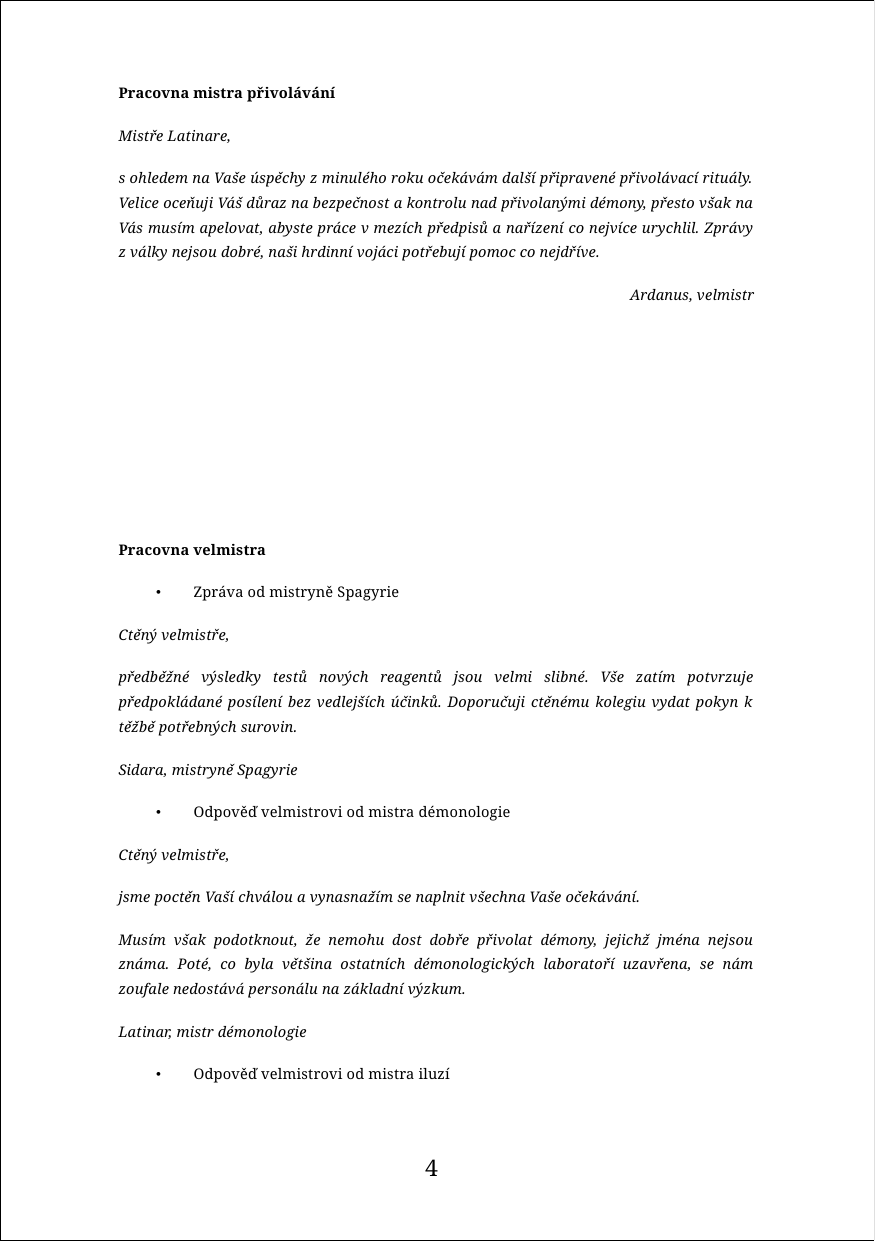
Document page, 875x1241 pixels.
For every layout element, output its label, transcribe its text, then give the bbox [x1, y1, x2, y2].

list Zpráva od mistryně Spagyrie [156, 582, 756, 602]
text Mistře Latinare, [118, 125, 756, 145]
text Latinar, mistr démonologie [118, 1021, 756, 1041]
text Pracovna velmistra [118, 540, 756, 559]
list Odpověď velmistrovi od mistra démonologie [156, 802, 756, 822]
text předběžné výsledky testů nových reagentů jsou velmi slibné. Vše zatím potvrzuje předpokládané posílení bez vedlejších účinků. Doporučuji ctěnému kolegiu vydat pokyn k těžbě potřebných surovin. [118, 667, 756, 737]
text Ctěný velmistře, [118, 625, 756, 644]
text Ardanus, velmistr [118, 285, 756, 304]
text Sidara, mistryně Spagyrie [118, 759, 756, 779]
text Ctěný velmistře, [118, 844, 756, 864]
text s ohledem na Vaše úspěchy z minulého roku očekávám další připravené přivolávací rituály. Velice oceňuji Váš důraz na bezpečnost a kontrolu nad přivolanými démony, přesto však na Vás musím apelovat, abyste práce v mezích předpisů a nařízení co nejvíce urychlil. Zprávy z války nejsou dobré, naši hrdinní vojáci potřebují pomoc co nejdříve. [118, 168, 756, 262]
text Pracovna mistra přivolávání [118, 83, 756, 103]
list Odpověď velmistrovi od mistra iluzí [156, 1064, 756, 1084]
text jsme poctěn Vaší chválou a vynasnažím se naplnit všechna Vaše očekávání. [118, 887, 756, 907]
text Musím však podotknout, že nemohu dost dobře přivolat démony, jejichž jména nejsou známa. Poté, co byla většina ostatních démonologických laboratoří uzavřena, se nám zoufale nedostává personálu na základní výzkum. [118, 929, 756, 999]
